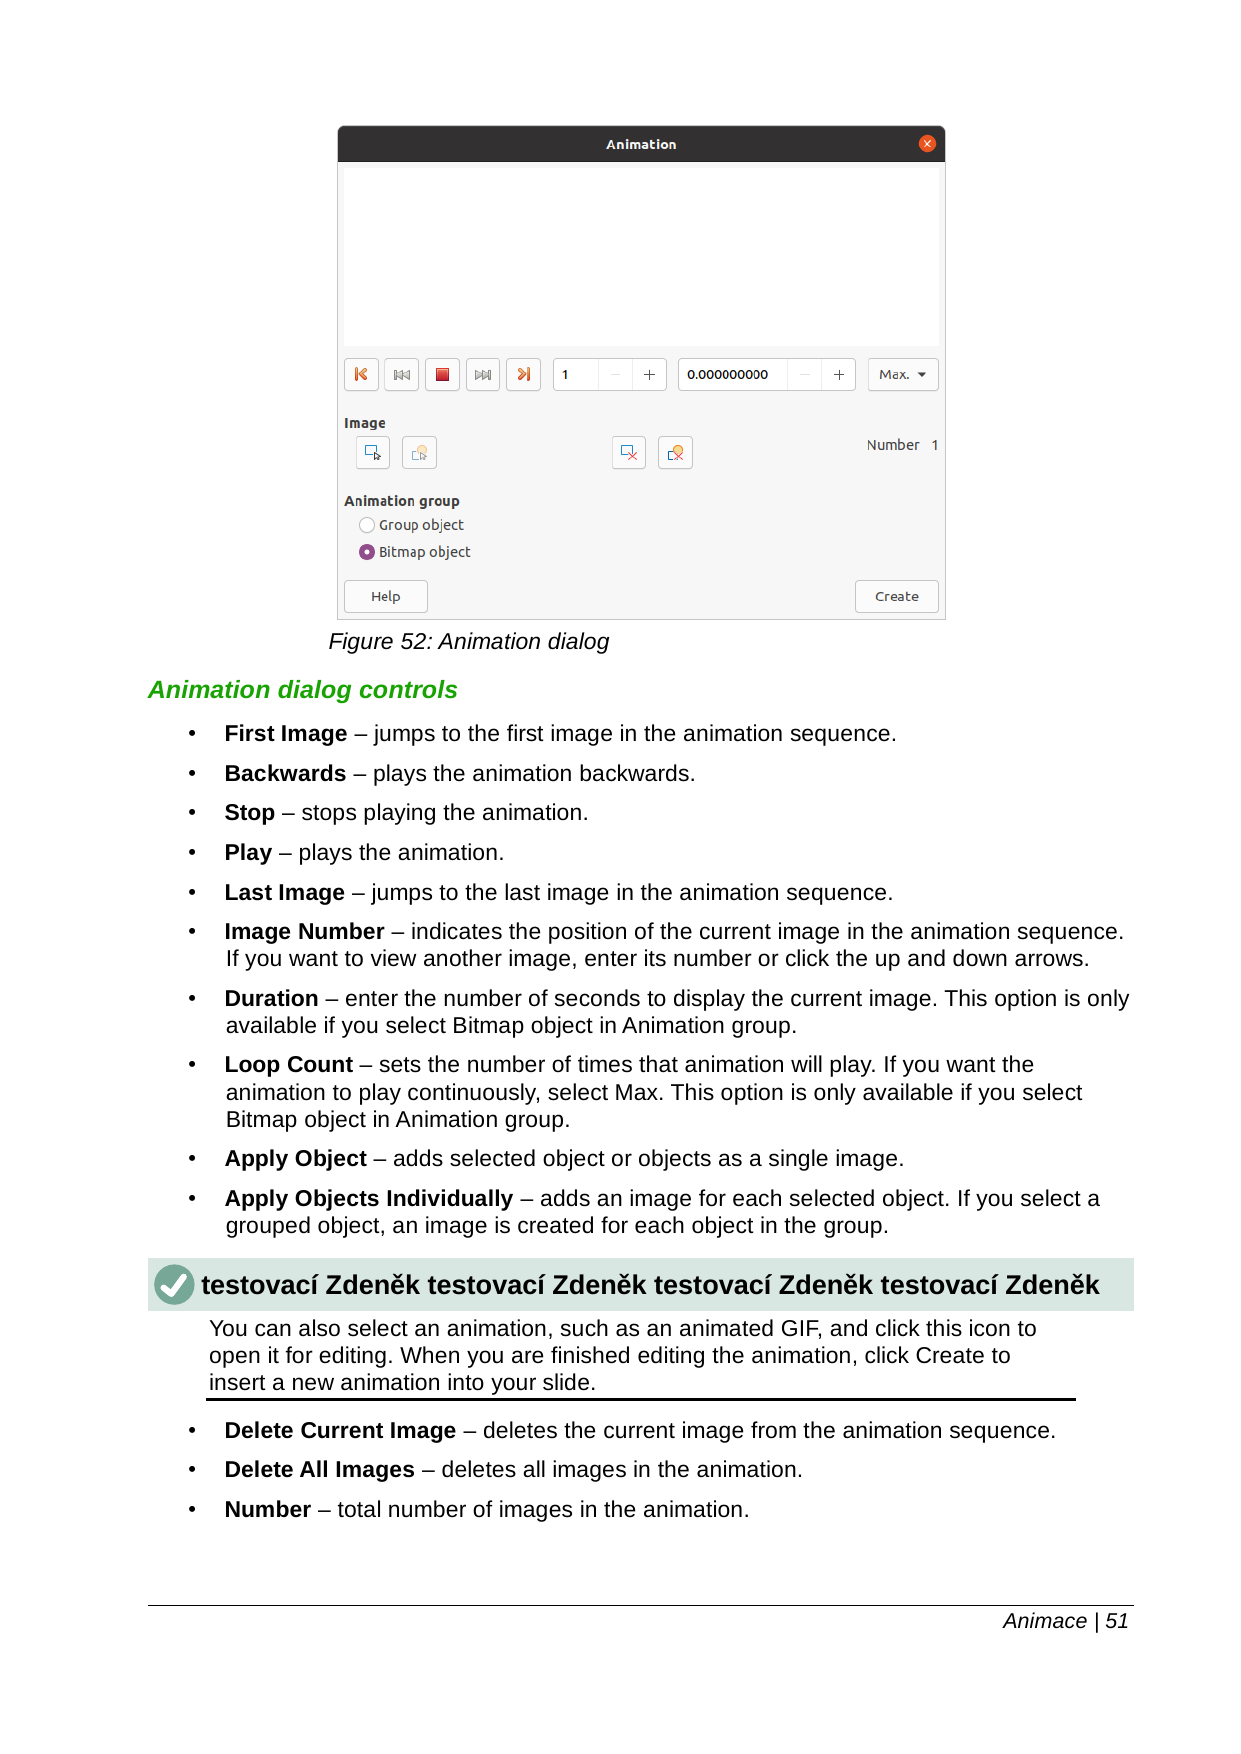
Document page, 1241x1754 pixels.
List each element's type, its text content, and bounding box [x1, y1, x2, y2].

list Backwards – plays the animation backwards. [185, 756, 1134, 786]
list First Image – jumps to the first image in the animation sequence. [185, 717, 1134, 747]
list Delete Current Image – deletes the current image from the animation sequence. [185, 1413, 1134, 1443]
list Apply Objects Individually – adds an image for each selected object. If you select a grouped object, an image is created for each object in the group. [185, 1181, 1134, 1241]
text Figure 52: Animation dialog [328, 628, 953, 654]
list Duration – enter the number of seconds to display the current image. This option is only available if you select Bitmap object in Animation group. [185, 981, 1134, 1038]
text You can also select an animation, such as an animated GIF, and click this icon to open it for editing. When you are finished editing the animation, click Create to insert a new animation into your slide. [206, 1311, 1076, 1398]
list Play – plays the animation. [185, 835, 1134, 865]
picture [328, 118, 954, 628]
list Number – total number of images in the animation. [185, 1492, 1134, 1522]
list Stop – stops playing the animation. [185, 796, 1134, 826]
list Loop Count – sets the number of times that animation will play. If you want the animation to play continuously, select Max. This option is only available if you select Bitmap object in Animation group. [185, 1048, 1134, 1132]
subtitle Animation dialog controls [148, 675, 1134, 704]
subtitle testovací Zdeněk testovací Zdeněk testovací Zdeněk testovací Zdeněk [148, 1258, 1134, 1311]
list Last Image – jumps to the last image in the animation sequence. [185, 875, 1134, 905]
list Apply Object – adds selected object or objects as a single image. [185, 1142, 1134, 1172]
list Delete All Images – deletes all images in the animation. [185, 1453, 1134, 1483]
list Image Number – indicates the position of the current image in the animation sequence. If you want to view another image, enter its number or click the up and down arrows. [185, 914, 1134, 972]
